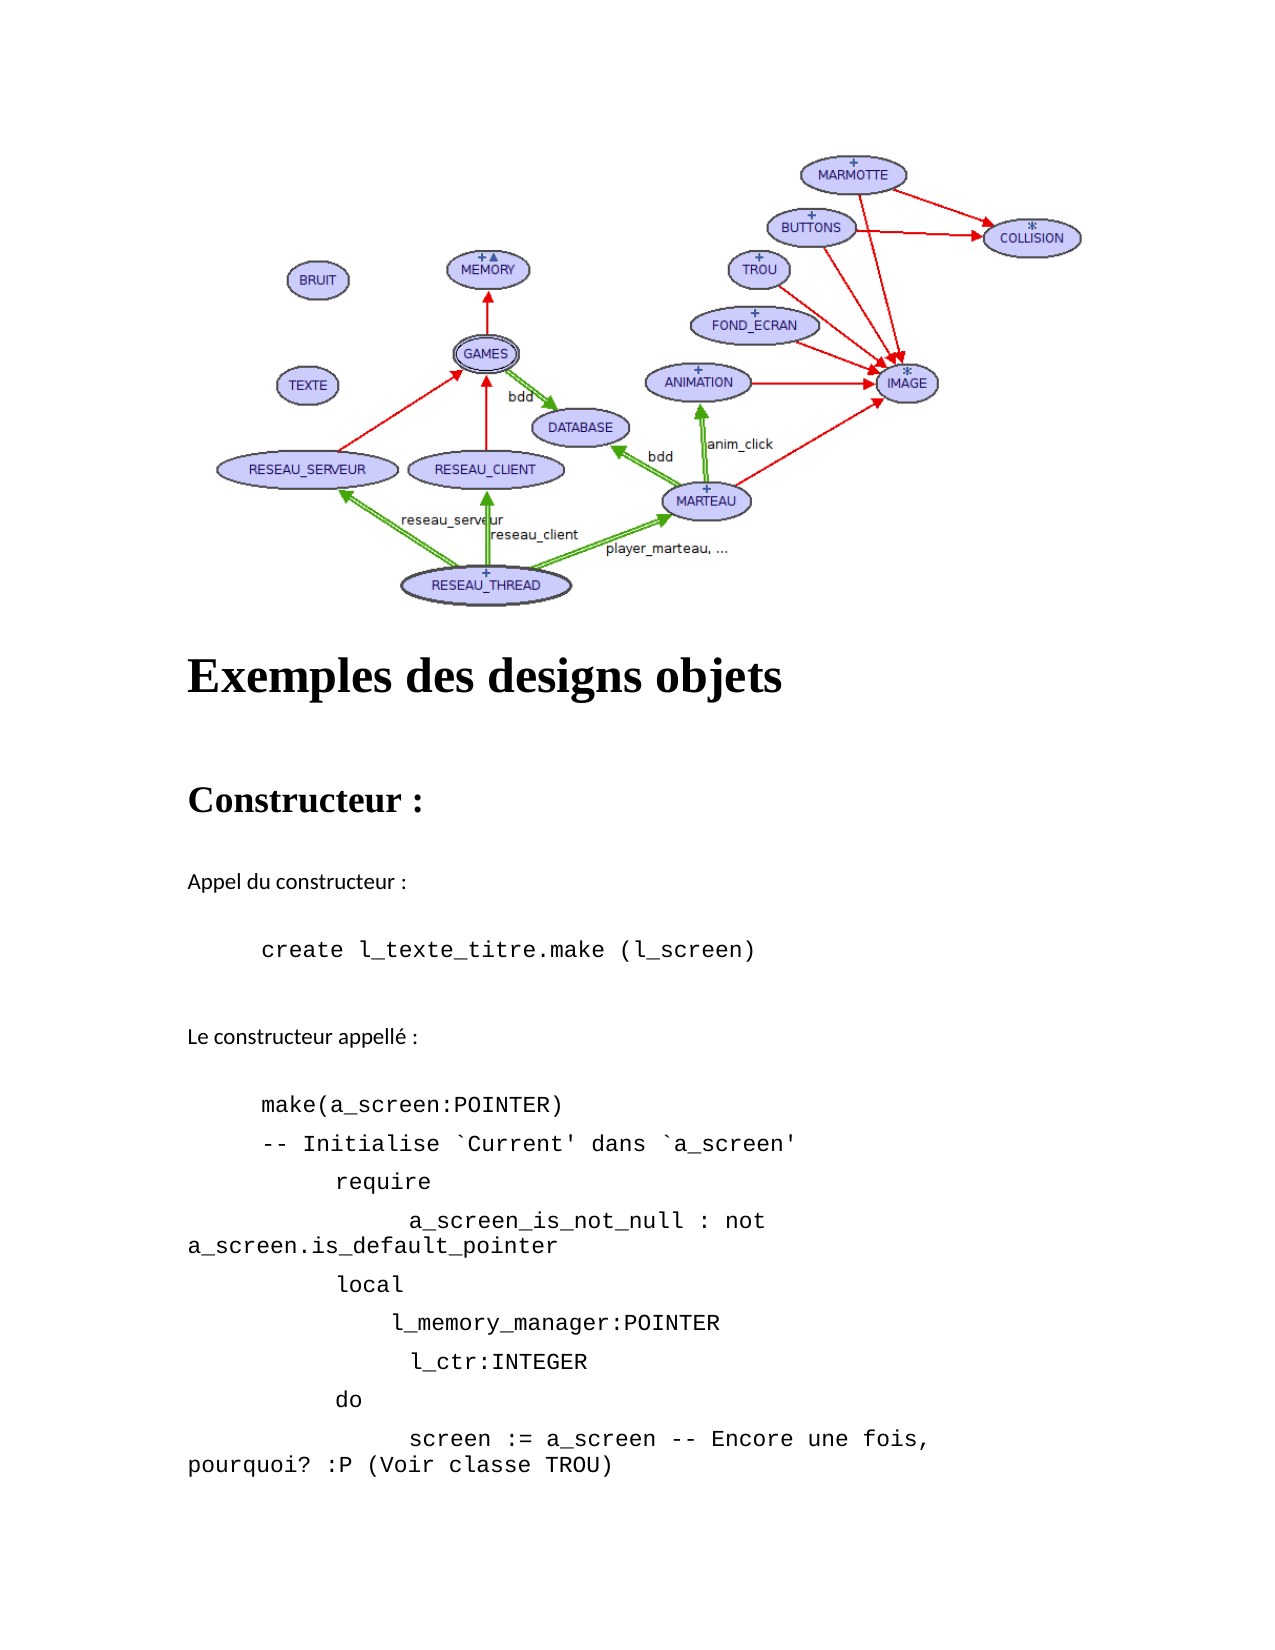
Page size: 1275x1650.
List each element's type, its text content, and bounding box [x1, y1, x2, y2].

text make(a_screen:POINTER) [187, 1090, 1087, 1119]
text do [187, 1389, 1087, 1414]
text screen := a_screen -- Encore une fois, pourquoi? :P (Voir classe TROU) [187, 1427, 1087, 1479]
text create l_texte_titre.make (l_screen) [187, 936, 1087, 965]
text l_ctr:INTEGER [187, 1350, 1087, 1376]
text -- Initialise `Current' dans `a_screen' [187, 1132, 1087, 1158]
subtitle Exemples des designs objets [187, 646, 1087, 703]
picture [187, 150, 1088, 613]
text local [187, 1273, 1087, 1299]
text Le constructeur appellé : [187, 1022, 1087, 1050]
text l_memory_manager:POINTER [187, 1312, 1087, 1338]
subtitle Constructeur : [187, 778, 1087, 821]
text a_screen_is_not_null : not a_screen.is_default_pointer [187, 1209, 1087, 1261]
text require [187, 1171, 1087, 1196]
text Appel du constructeur : [187, 867, 1087, 895]
